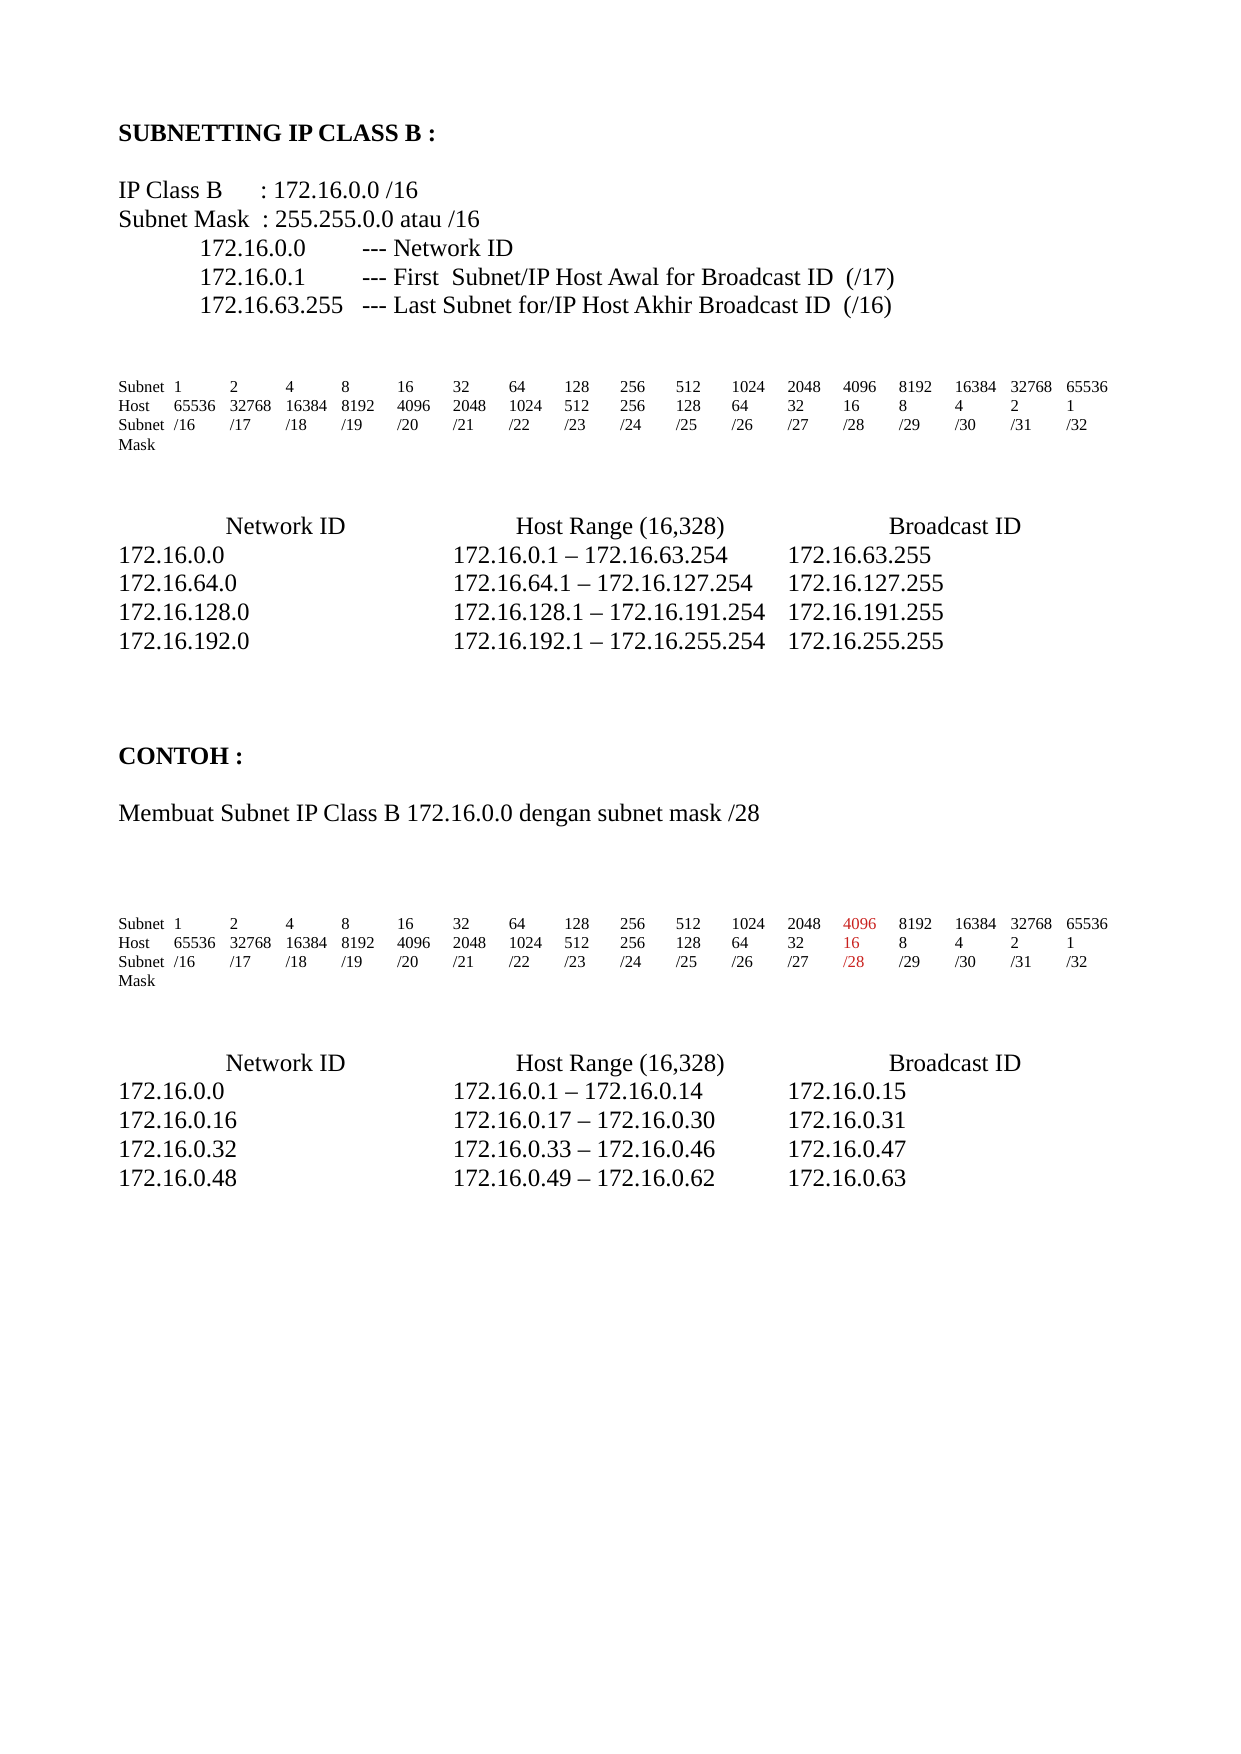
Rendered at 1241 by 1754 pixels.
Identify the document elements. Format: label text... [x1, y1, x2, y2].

text 172.16.0.1 --- First Subnet/IP Host Awal for Broadcast ID (/17) [118, 262, 1122, 291]
table_header 8 [341, 914, 397, 933]
table_cell /17 [230, 952, 285, 990]
table_cell /17 [230, 415, 285, 453]
table_cell /28 [843, 415, 899, 453]
table_header 8192 [899, 377, 954, 396]
table_cell 172.16.192.0 [118, 626, 453, 655]
table_header Broadcast ID [788, 1048, 1122, 1076]
text 172.16.0.0 --- Network ID [118, 233, 1122, 262]
table_cell 2048 [453, 396, 508, 415]
table_header 1024 [731, 914, 787, 933]
table_cell /23 [564, 415, 620, 453]
table_header 2048 [787, 377, 843, 396]
table_cell /25 [676, 415, 731, 453]
table_header Network ID [118, 511, 453, 540]
table_cell 172.16.64.0 [118, 569, 453, 597]
table_cell 4 [955, 396, 1010, 415]
table_cell /27 [787, 415, 843, 453]
table_header 65536 [1066, 377, 1122, 396]
table_cell 172.16.0.32 [118, 1134, 453, 1163]
table_cell /27 [787, 952, 843, 990]
table_cell /31 [1010, 952, 1066, 990]
table_cell /21 [453, 415, 508, 453]
text SUBNETTING IP CLASS B : [118, 118, 1122, 147]
table_header 128 [564, 914, 620, 933]
text CONTOH : [118, 741, 1122, 770]
table_cell Host [118, 933, 174, 952]
table_cell 172.16.128.1 – 172.16.191.254 [453, 597, 787, 626]
table_header 512 [676, 914, 731, 933]
table_header 16 [397, 377, 453, 396]
table_cell 16384 [285, 396, 341, 415]
table_header 1024 [731, 377, 787, 396]
table_cell 172.16.63.255 [788, 540, 1122, 568]
table_cell /20 [397, 415, 453, 453]
table_cell 4096 [397, 933, 453, 952]
table_cell /24 [620, 952, 676, 990]
table_cell 32 [787, 933, 843, 952]
table_cell 1024 [509, 396, 564, 415]
table_header 32 [453, 377, 508, 396]
table_header 65536 [1066, 914, 1122, 933]
table_cell /19 [341, 415, 397, 453]
table_cell 172.16.0.0 [118, 540, 453, 568]
table_cell /22 [509, 952, 564, 990]
table_cell /31 [1010, 415, 1066, 453]
table_header 2048 [787, 914, 843, 933]
table_cell /19 [341, 952, 397, 990]
table_cell /29 [899, 952, 954, 990]
table_cell 172.16.192.1 – 172.16.255.254 [453, 626, 787, 655]
text Subnet Mask : 255.255.0.0 atau /16 [118, 204, 1122, 233]
table_cell 172.16.0.16 [118, 1105, 453, 1134]
table_cell 128 [676, 396, 731, 415]
table_cell 172.16.0.49 – 172.16.0.62 [453, 1163, 787, 1191]
table_cell 172.16.0.47 [788, 1134, 1122, 1163]
table_cell /28 [843, 952, 899, 990]
table_cell /30 [955, 952, 1010, 990]
table_cell /26 [731, 415, 787, 453]
table_header Host Range (16,328) [453, 511, 787, 540]
table_header 256 [620, 914, 676, 933]
table_cell /21 [453, 952, 508, 990]
table_header 128 [564, 377, 620, 396]
table_cell /20 [397, 952, 453, 990]
table_header 2 [230, 914, 285, 933]
table_cell /26 [731, 952, 787, 990]
table_cell 172.16.0.1 – 172.16.0.14 [453, 1076, 787, 1105]
text IP Class B : 172.16.0.0 /16 [118, 176, 1122, 204]
table_header 4 [285, 914, 341, 933]
table_cell /25 [676, 952, 731, 990]
table_header 256 [620, 377, 676, 396]
table_cell 32 [787, 396, 843, 415]
table_header Subnet [118, 377, 174, 396]
table_cell 16384 [285, 933, 341, 952]
table_cell /16 [174, 952, 229, 990]
table_header 64 [509, 377, 564, 396]
table_header 16 [397, 914, 453, 933]
table_header 16384 [955, 377, 1010, 396]
table_cell Subnet Mask [118, 415, 174, 453]
table_header 4 [285, 377, 341, 396]
table_cell 4 [955, 933, 1010, 952]
table_cell 172.16.128.0 [118, 597, 453, 626]
table_cell /24 [620, 415, 676, 453]
table_cell /22 [509, 415, 564, 453]
table_header 32768 [1010, 914, 1066, 933]
table_header 512 [676, 377, 731, 396]
table_cell 1 [1066, 396, 1122, 415]
table_cell 172.16.0.48 [118, 1163, 453, 1191]
table_cell /30 [955, 415, 1010, 453]
table_cell 1 [1066, 933, 1122, 952]
table_cell /18 [285, 952, 341, 990]
table_cell 172.16.0.1 – 172.16.63.254 [453, 540, 787, 568]
table_cell 2048 [453, 933, 508, 952]
table_cell 32768 [230, 933, 285, 952]
table_cell 172.16.0.31 [788, 1105, 1122, 1134]
text 172.16.63.255 --- Last Subnet for/IP Host Akhir Broadcast ID (/16) [118, 291, 1122, 319]
table_cell 1024 [509, 933, 564, 952]
table_header Host Range (16,328) [453, 1048, 787, 1076]
table_header 32 [453, 914, 508, 933]
table_cell 172.16.191.255 [788, 597, 1122, 626]
table_cell 172.16.255.255 [788, 626, 1122, 655]
table_cell 4096 [397, 396, 453, 415]
table_cell 172.16.64.1 – 172.16.127.254 [453, 569, 787, 597]
table_cell 172.16.0.0 [118, 1076, 453, 1105]
table_cell 2 [1010, 396, 1066, 415]
table_header 2 [230, 377, 285, 396]
table_cell /18 [285, 415, 341, 453]
table_cell 64 [731, 933, 787, 952]
table_cell /32 [1066, 415, 1122, 453]
text Membuat Subnet IP Class B 172.16.0.0 dengan subnet mask /28 [118, 798, 1122, 827]
table_cell 172.16.0.63 [788, 1163, 1122, 1191]
table_header 8192 [899, 914, 954, 933]
table_cell 16 [843, 396, 899, 415]
table_cell 512 [564, 933, 620, 952]
table_cell 8192 [341, 396, 397, 415]
table_cell 64 [731, 396, 787, 415]
table_cell 8 [899, 933, 954, 952]
table_cell 172.16.0.17 – 172.16.0.30 [453, 1105, 787, 1134]
table_cell Host [118, 396, 174, 415]
table_cell 16 [843, 933, 899, 952]
table_header 16384 [955, 914, 1010, 933]
table_cell 2 [1010, 933, 1066, 952]
table_cell 128 [676, 933, 731, 952]
table_cell 172.16.127.255 [788, 569, 1122, 597]
table_cell 8 [899, 396, 954, 415]
table_cell 172.16.0.33 – 172.16.0.46 [453, 1134, 787, 1163]
table_cell 512 [564, 396, 620, 415]
table_header Network ID [118, 1048, 453, 1076]
table_cell 256 [620, 933, 676, 952]
table_cell 65536 [174, 396, 229, 415]
table_header Broadcast ID [788, 511, 1122, 540]
table_cell 172.16.0.15 [788, 1076, 1122, 1105]
table_cell 32768 [230, 396, 285, 415]
table_header 4096 [843, 914, 899, 933]
table_header 64 [509, 914, 564, 933]
table_cell 65536 [174, 933, 229, 952]
table_header 8 [341, 377, 397, 396]
table_cell /32 [1066, 952, 1122, 990]
table_cell /23 [564, 952, 620, 990]
table_cell /29 [899, 415, 954, 453]
table_cell 8192 [341, 933, 397, 952]
table_header 1 [174, 377, 229, 396]
table_cell 256 [620, 396, 676, 415]
table_header Subnet [118, 914, 174, 933]
table_header 32768 [1010, 377, 1066, 396]
table_header 4096 [843, 377, 899, 396]
table_header 1 [174, 914, 229, 933]
table_cell Subnet Mask [118, 952, 174, 990]
table_cell /16 [174, 415, 229, 453]
